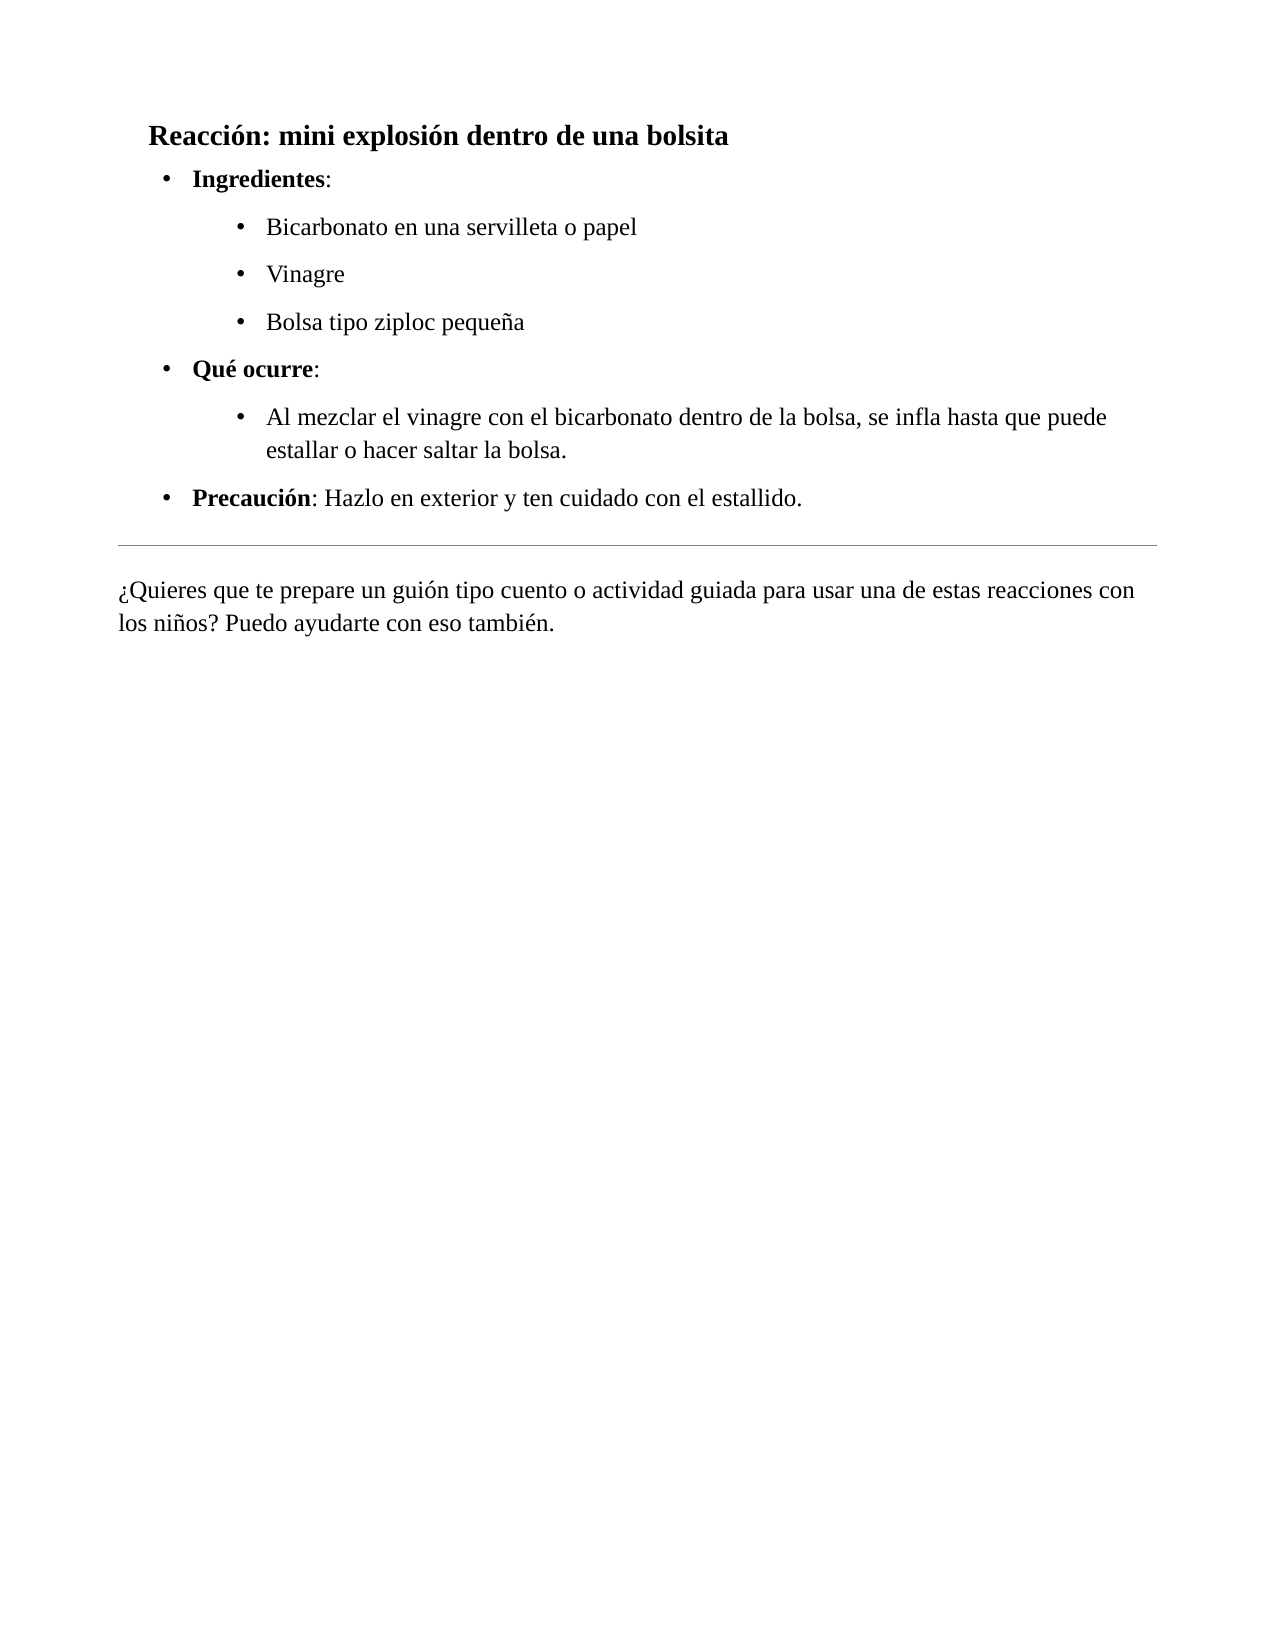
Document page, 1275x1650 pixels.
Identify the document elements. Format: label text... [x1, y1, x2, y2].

list Ingredientes: [162, 164, 1157, 193]
list Bolsa tipo ziploc pequeña [236, 307, 1157, 336]
list Precaución: Hazlo en exterior y ten cuidado con el estallido. [162, 483, 1157, 512]
list Qué ocurre: [162, 354, 1157, 383]
text ¿Quieres que te prepare un guión tipo cuento o actividad guiada para usar una de estas reacciones con los niños? Puedo ayudarte con eso también. [118, 575, 1157, 636]
list Vinagre [236, 259, 1157, 288]
list Bicarbonato en una servilleta o papel [236, 212, 1157, 241]
list Al mezclar el vinagre con el bicarbonato dentro de la bolsa, se infla hasta que puede estallar o hacer saltar la bolsa. [236, 402, 1157, 464]
subtitle 🔹 Reacción: mini explosión dentro de una bolsita [118, 118, 1157, 152]
